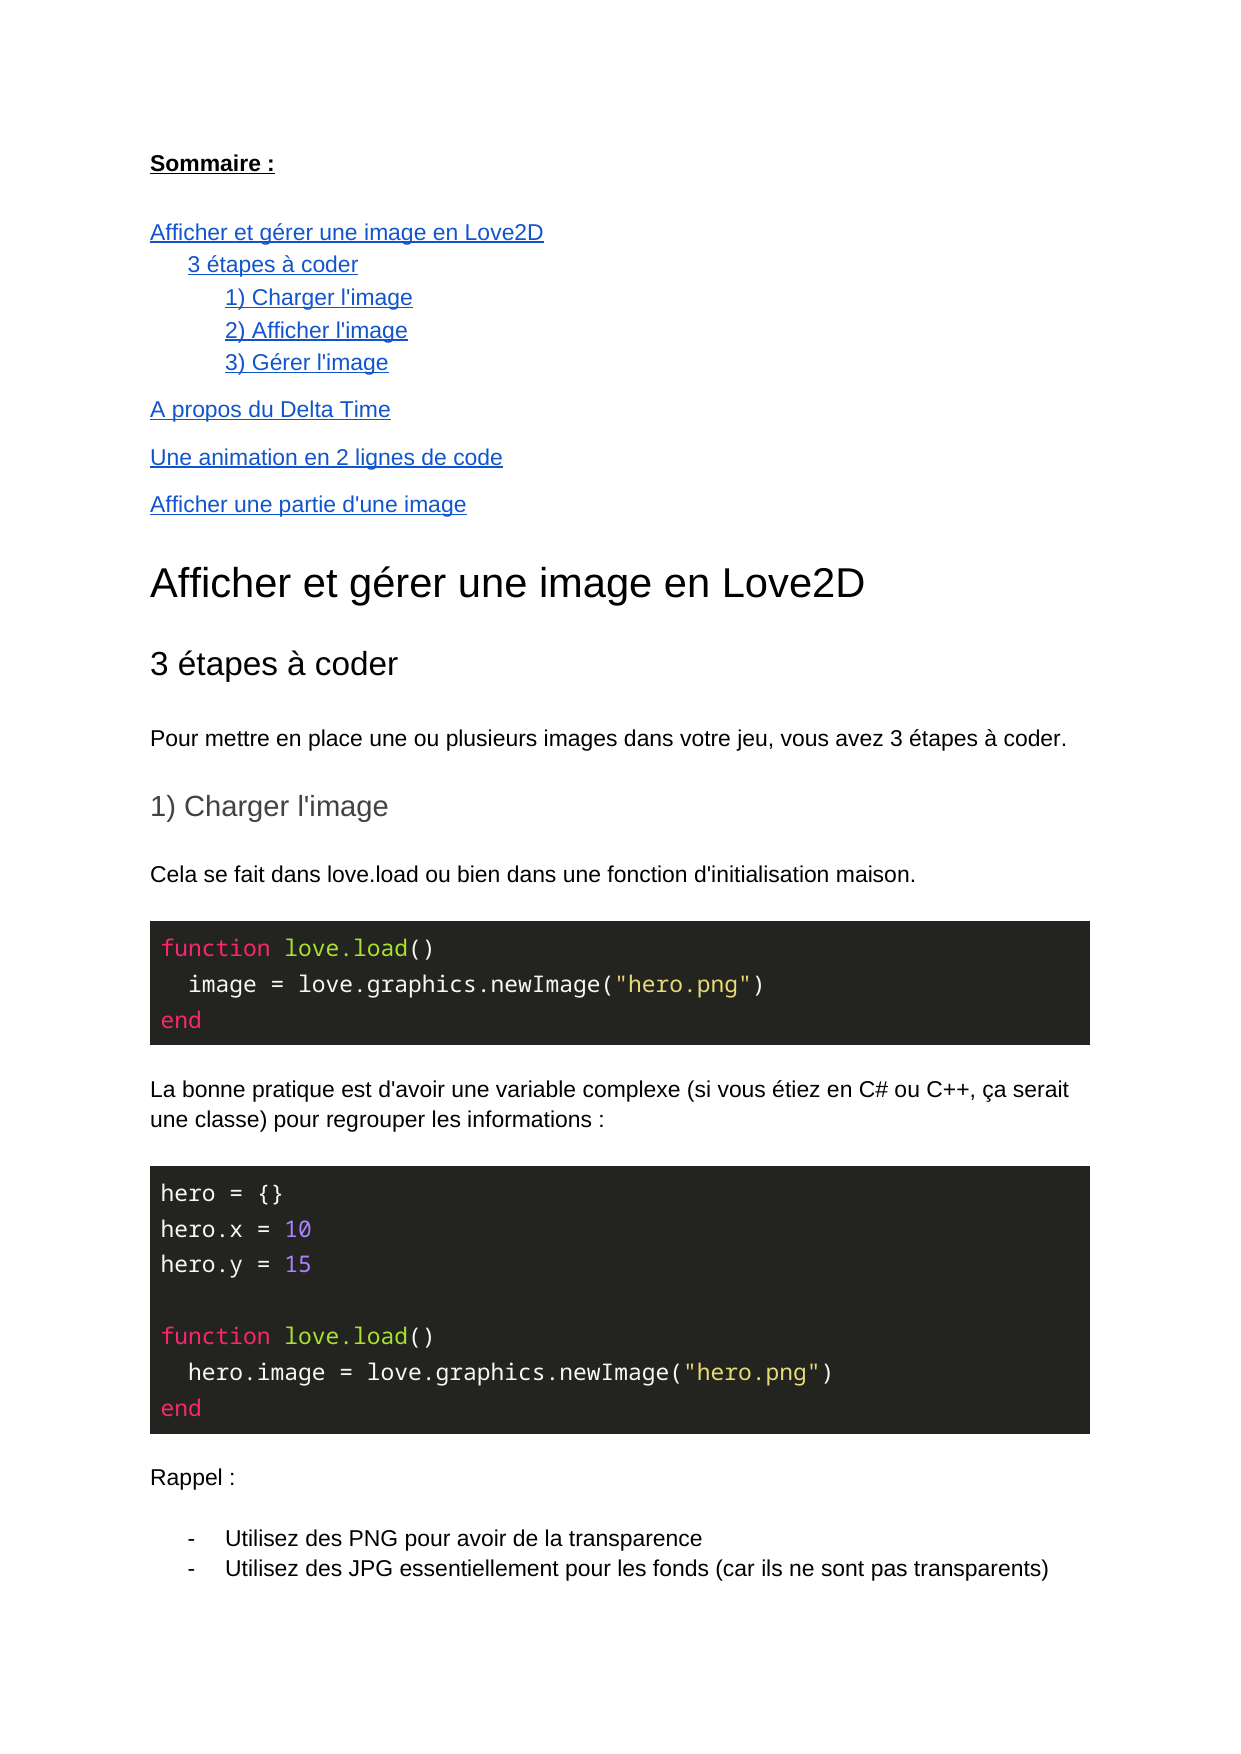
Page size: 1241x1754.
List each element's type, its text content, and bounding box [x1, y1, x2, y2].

text Une animation en 2 lignes de code [150, 443, 1090, 470]
subtitle Afficher et gérer une image en Love2D [150, 559, 1090, 607]
list Utilisez des JPG essentiellement pour les fonds (car ils ne sont pas transparents) [187, 1555, 1090, 1581]
text Pour mettre en place une ou plusieurs images dans votre jeu, vous avez 3 étapes à coder. [150, 725, 1090, 752]
subtitle 3 étapes à coder [150, 644, 1090, 683]
subtitle 1) Charger l'image [150, 789, 1090, 822]
table_header function love.load() image = love.graphics.newImage("hero.png") end [150, 921, 1090, 1045]
text A propos du Delta Time [150, 396, 1090, 423]
text 3 étapes à coder [187, 251, 1090, 278]
text 2) Afficher l'image [225, 317, 1090, 343]
text 1) Charger l'image [225, 284, 1090, 310]
table_header hero = {} hero.x = 10 hero.y = 15 function love.load() hero.image = love.graphics.newImage("hero.png") end [150, 1166, 1090, 1434]
text Afficher une partie d'une image [150, 491, 1090, 517]
text Sommaire : [150, 150, 1090, 176]
text 3) Gérer l'image [225, 349, 1090, 376]
text La bonne pratique est d'avoir une variable complexe (si vous étiez en C# ou C++, ça serait une classe) pour regrouper les informations : [150, 1076, 1090, 1132]
text Cela se fait dans love.load ou bien dans une fonction d'initialisation maison. [150, 861, 1090, 887]
list Utilisez des PNG pour avoir de la transparence [187, 1524, 1090, 1551]
text Rappel : [150, 1434, 1090, 1490]
text Afficher et gérer une image en Love2D [150, 219, 1090, 245]
